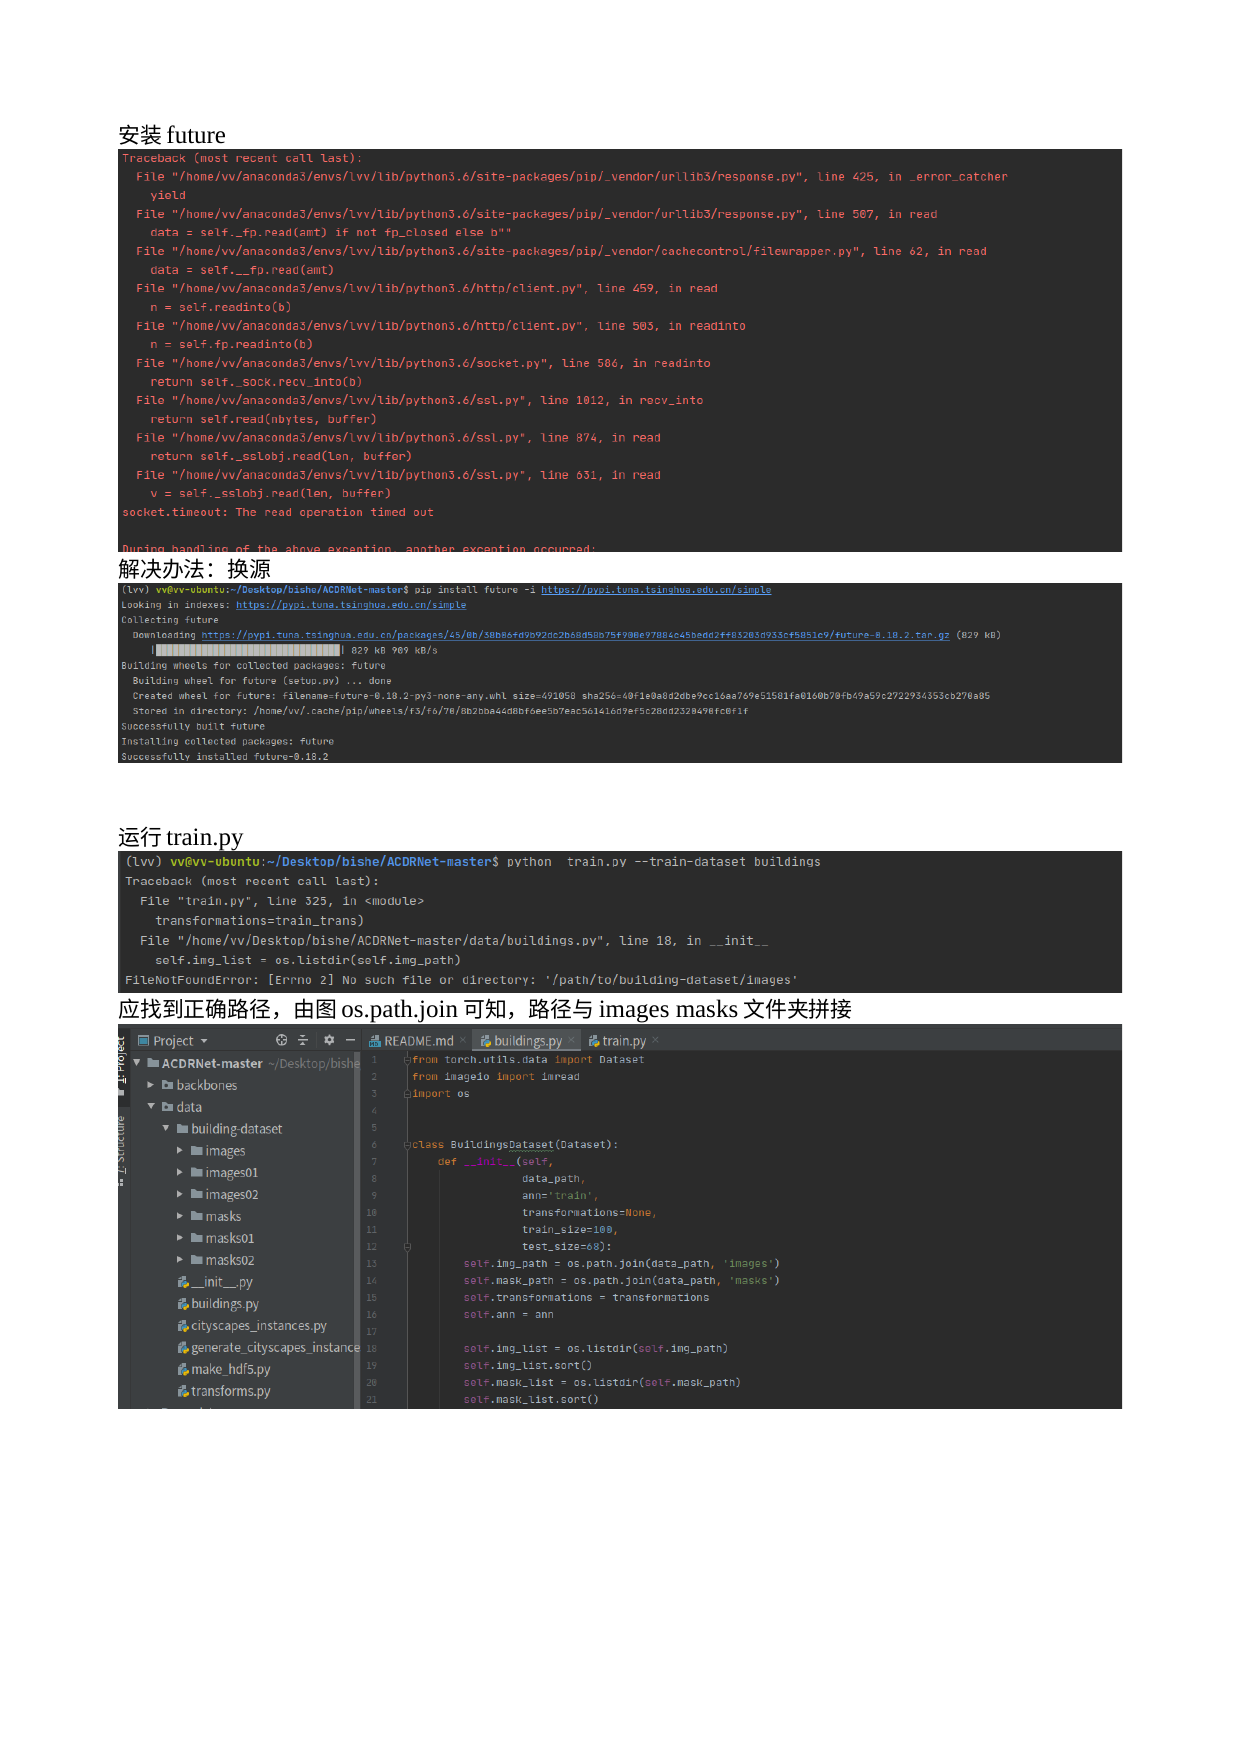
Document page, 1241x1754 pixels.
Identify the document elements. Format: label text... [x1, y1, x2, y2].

picture [118, 1024, 1123, 1409]
text 解决办法：换源 [118, 552, 1122, 583]
picture [118, 149, 1123, 552]
text 运行train.py [118, 820, 1122, 851]
text 安装future [118, 118, 1122, 149]
picture [118, 583, 1123, 763]
text 应找到正确路径，由图os.path.join可知，路径与images masks文件夹拼接 [118, 993, 1122, 1024]
picture [118, 851, 1123, 993]
